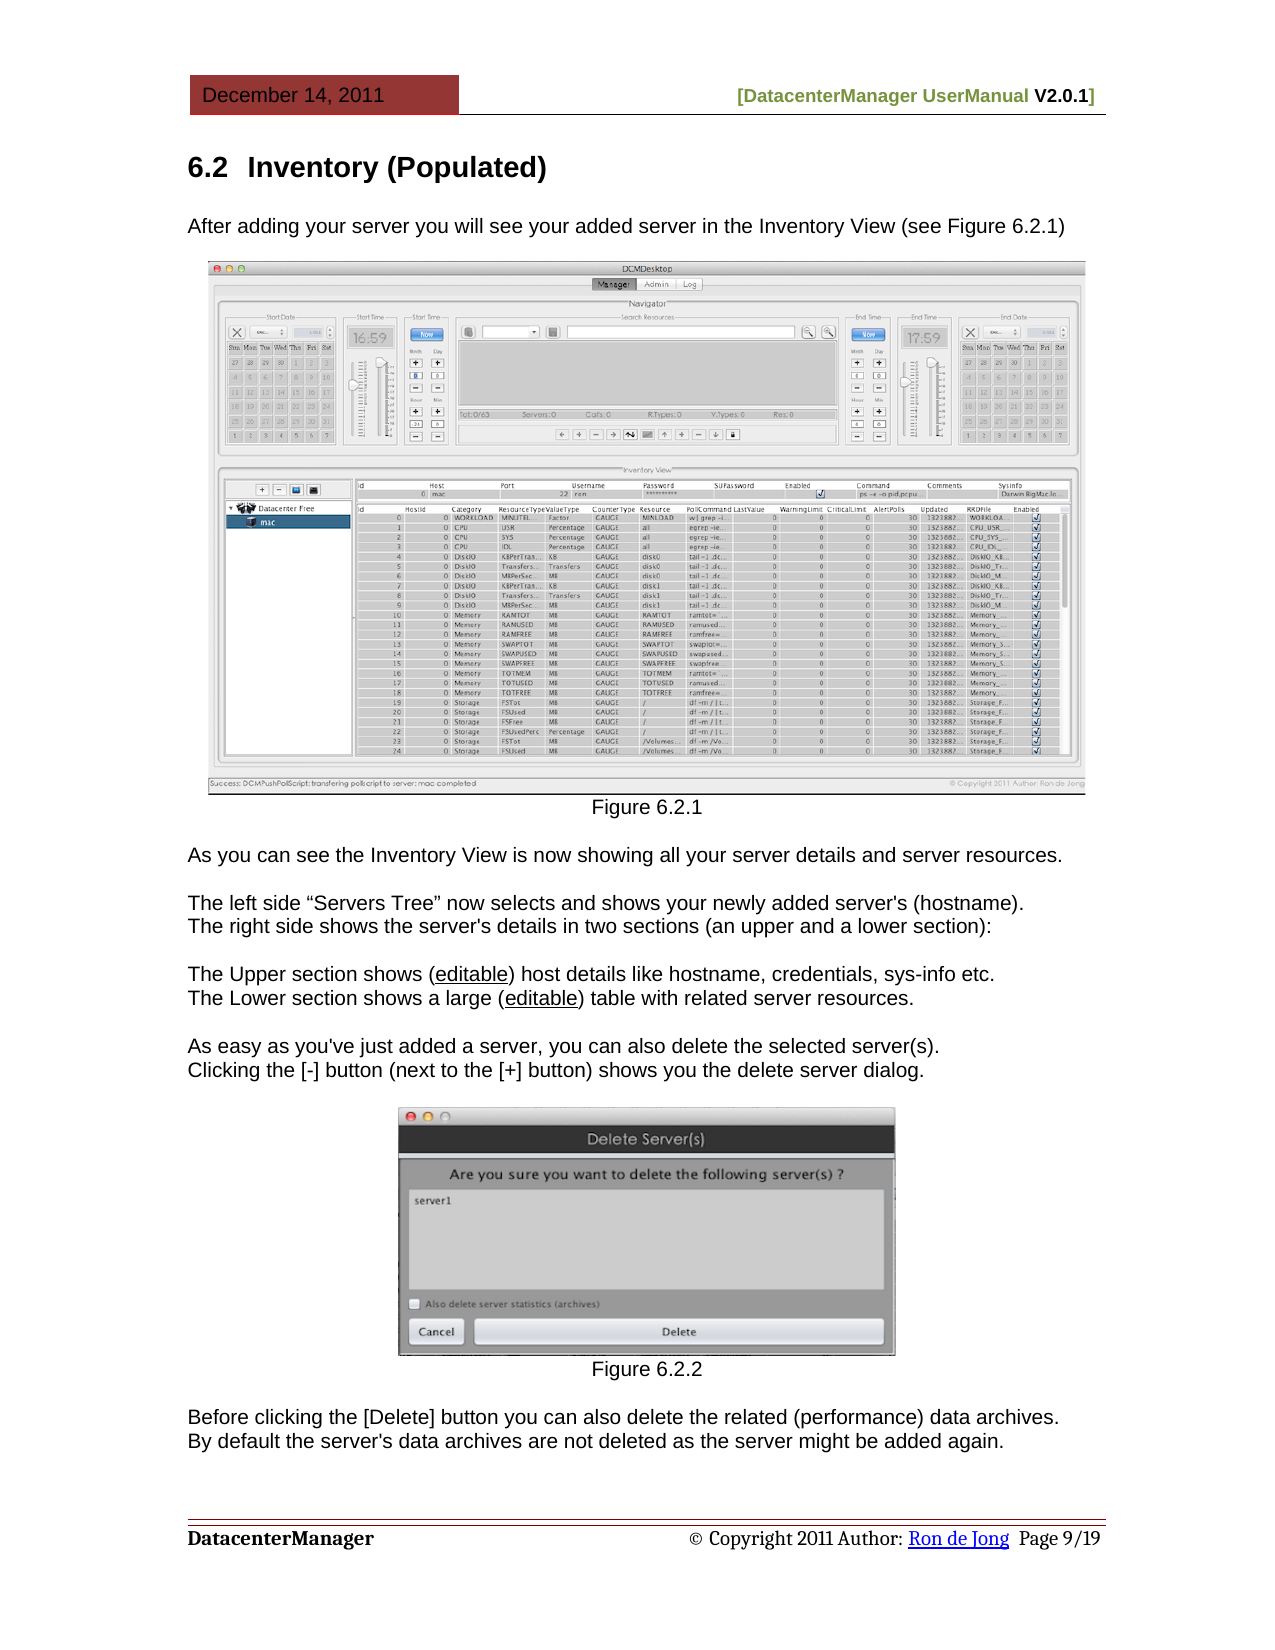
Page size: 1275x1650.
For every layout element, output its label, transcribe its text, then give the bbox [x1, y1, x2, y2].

text The Upper section shows (editable) host details like hostname, credentials, sys-info etc. [187, 962, 1106, 986]
text Before clicking the [Delete] button you can also delete the related (performance) data archives. [187, 1405, 1106, 1429]
text As you can see the Inventory View is now showing all your server details and server resources. [187, 842, 1106, 866]
subtitle Inventory (Populated) [187, 150, 1106, 183]
picture [398, 1107, 896, 1356]
text Figure 6.2.1 [187, 262, 1106, 818]
picture [208, 261, 1086, 795]
text As easy as you've just added a server, you can also delete the selected server(s). [187, 1034, 1106, 1058]
text The right side shows the server's details in two sections (an upper and a lower section): [187, 914, 1106, 938]
text The left side “Servers Tree” now selects and shows your newly added server's (hostname). [187, 890, 1106, 914]
text Figure 6.2.2 [187, 1106, 1106, 1381]
text The Lower section shows a large (editable) table with related server resources. [187, 986, 1106, 1010]
text By default the server's data archives are not deleted as the server might be added again. [187, 1429, 1106, 1453]
text Clicking the [-] button (next to the [+] button) shows you the delete server dialog. [187, 1058, 1106, 1082]
text After adding your server you will see your added server in the Inventory View (see Figure 6.2.1) [187, 214, 1106, 238]
